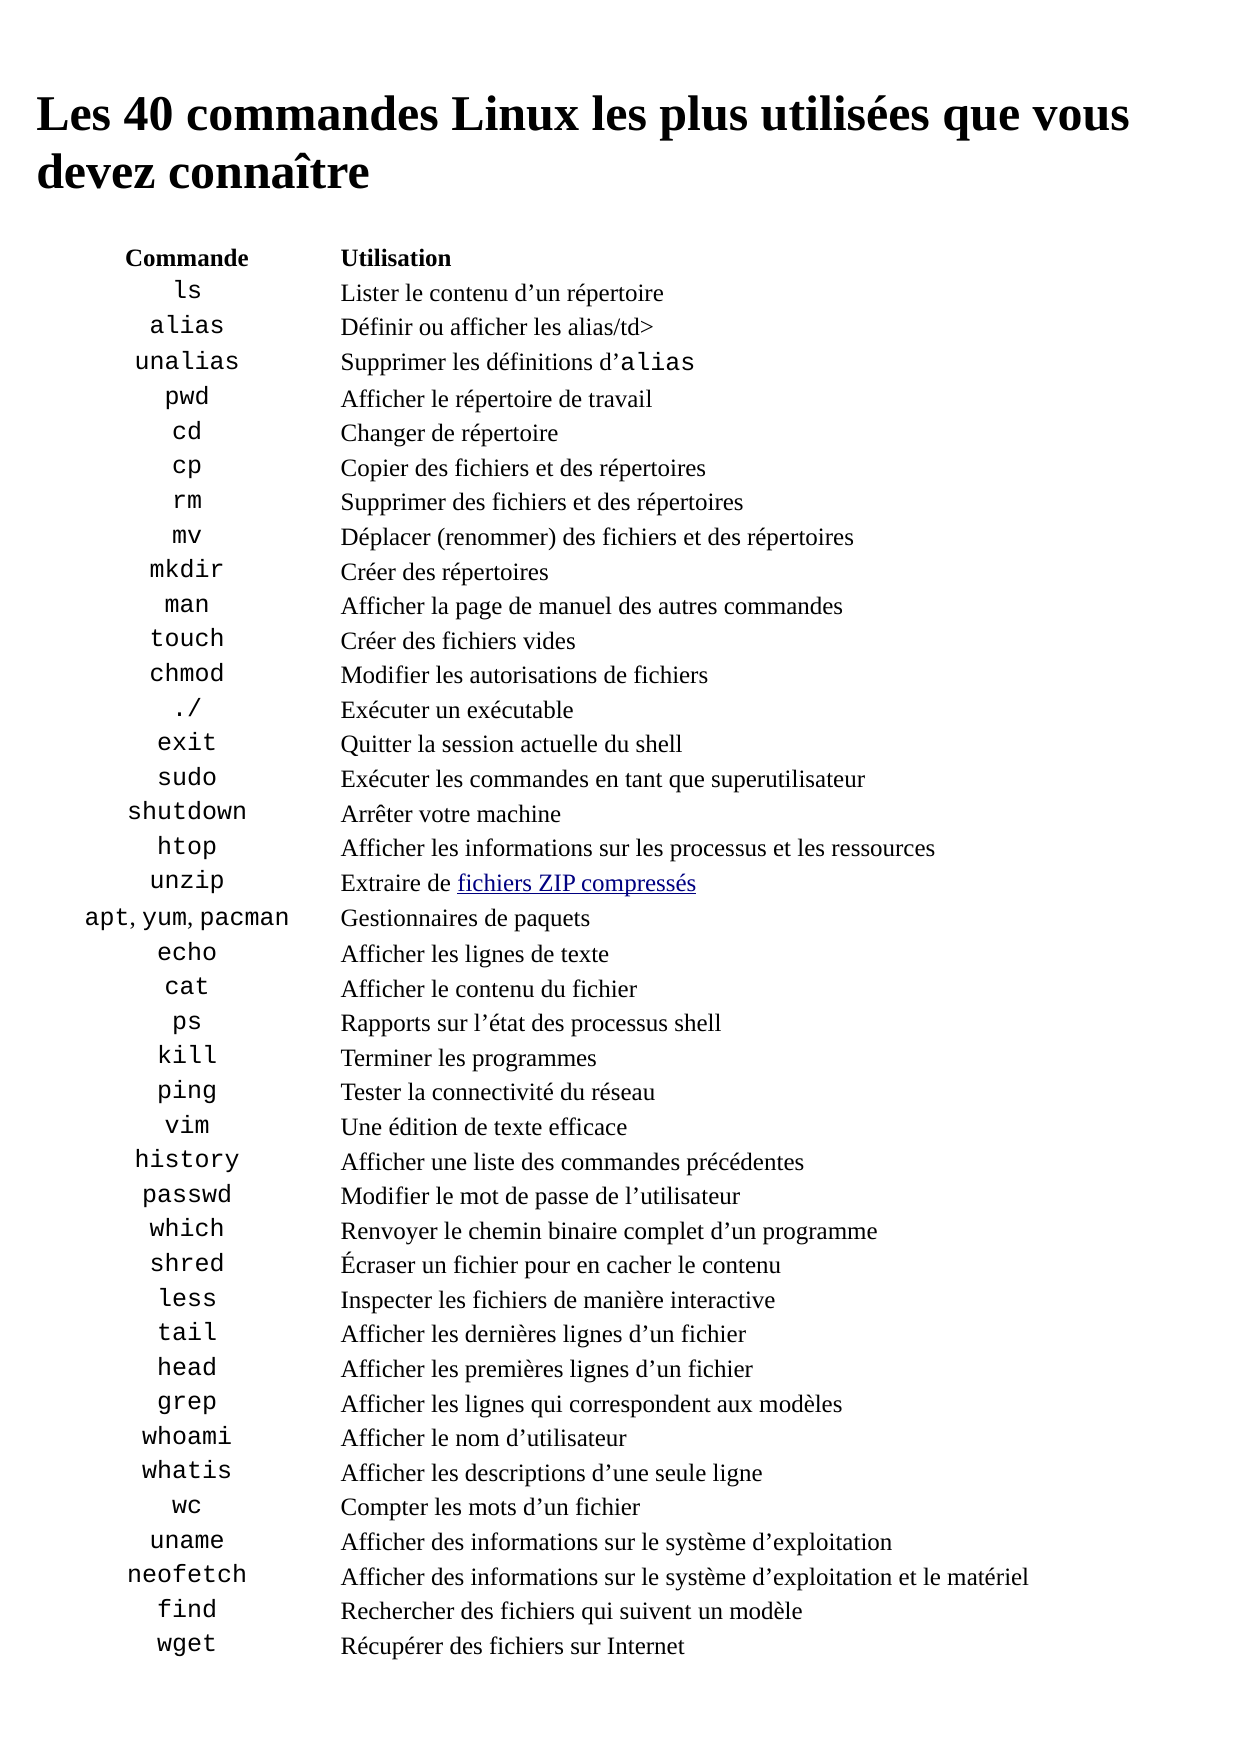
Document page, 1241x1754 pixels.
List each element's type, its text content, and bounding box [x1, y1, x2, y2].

table_cell Exécuter les commandes en tant que superutilisateur [338, 761, 1194, 796]
table_cell shutdown [36, 796, 337, 830]
table_cell history [36, 1144, 337, 1178]
table_cell Rechercher des fichiers qui suivent un modèle [338, 1593, 1194, 1628]
table_cell touch [36, 623, 337, 657]
table_cell Afficher les lignes de texte [338, 936, 1194, 971]
table_header Utilisation [338, 240, 1194, 275]
table_cell Terminer les programmes [338, 1040, 1194, 1074]
table_cell Afficher le répertoire de travail [338, 381, 1194, 415]
table_cell Rapports sur l’état des processus shell [338, 1005, 1194, 1040]
table_cell Afficher une liste des commandes précédentes [338, 1144, 1194, 1178]
table_cell head [36, 1351, 337, 1386]
table_cell unalias [36, 344, 337, 381]
table_cell vim [36, 1109, 337, 1144]
table_cell Lister le contenu d’un répertoire [338, 275, 1194, 309]
table_cell Arrêter votre machine [338, 796, 1194, 830]
table_cell shred [36, 1248, 337, 1282]
table_cell rm [36, 485, 337, 519]
table_cell Afficher le nom d’utilisateur [338, 1420, 1194, 1455]
table_cell ./ [36, 692, 337, 727]
table_cell whatis [36, 1455, 337, 1489]
table_cell grep [36, 1386, 337, 1420]
table_cell Définir ou afficher les alias/td> [338, 310, 1194, 344]
table_cell Créer des fichiers vides [338, 623, 1194, 657]
table_cell mv [36, 519, 337, 554]
table_cell Afficher le contenu du fichier [338, 971, 1194, 1005]
table_cell cd [36, 415, 337, 450]
table_cell Afficher les dernières lignes d’un fichier [338, 1317, 1194, 1351]
table_cell Écraser un fichier pour en cacher le contenu [338, 1248, 1194, 1282]
table_cell Quitter la session actuelle du shell [338, 727, 1194, 761]
table_cell echo [36, 936, 337, 971]
table_cell mkdir [36, 554, 337, 588]
table_cell Afficher la page de manuel des autres commandes [338, 588, 1194, 623]
table_cell Afficher les descriptions d’une seule ligne [338, 1455, 1194, 1489]
table_cell which [36, 1213, 337, 1247]
table_cell pwd [36, 381, 337, 415]
table_cell Afficher les informations sur les processus et les ressources [338, 830, 1194, 865]
table_cell Supprimer des fichiers et des répertoires [338, 485, 1194, 519]
table_cell man [36, 588, 337, 623]
table_cell Récupérer des fichiers sur Internet [338, 1628, 1194, 1662]
table_cell apt, yum, pacman [36, 900, 337, 936]
table_cell tail [36, 1317, 337, 1351]
subtitle Les 40 commandes Linux les plus utilisées que vous devez connaître [36, 84, 1223, 199]
table_cell wget [36, 1628, 337, 1662]
table_cell Gestionnaires de paquets [338, 900, 1194, 936]
table_cell chmod [36, 658, 337, 692]
table_header Commande [36, 240, 337, 275]
table_cell Renvoyer le chemin binaire complet d’un programme [338, 1213, 1194, 1247]
table_cell Une édition de texte efficace [338, 1109, 1194, 1144]
table_cell Déplacer (renommer) des fichiers et des répertoires [338, 519, 1194, 554]
table_cell wc [36, 1490, 337, 1524]
table_cell kill [36, 1040, 337, 1074]
table_cell find [36, 1593, 337, 1628]
table_cell htop [36, 830, 337, 865]
table_cell Afficher les premières lignes d’un fichier [338, 1351, 1194, 1386]
table_cell Inspecter les fichiers de manière interactive [338, 1282, 1194, 1317]
table_cell unzip [36, 865, 337, 899]
table_cell Exécuter un exécutable [338, 692, 1194, 727]
table_cell uname [36, 1524, 337, 1559]
table_cell passwd [36, 1178, 337, 1213]
table_cell Copier des fichiers et des répertoires [338, 450, 1194, 484]
table_cell ls [36, 275, 337, 309]
table_cell Tester la connectivité du réseau [338, 1075, 1194, 1109]
table_cell Supprimer les définitions d’alias [338, 344, 1194, 381]
table_cell ps [36, 1005, 337, 1040]
table_cell less [36, 1282, 337, 1317]
table_cell Modifier les autorisations de fichiers [338, 658, 1194, 692]
table_cell cp [36, 450, 337, 484]
table_cell cat [36, 971, 337, 1005]
table_cell whoami [36, 1420, 337, 1455]
table_cell Changer de répertoire [338, 415, 1194, 450]
table_cell Afficher les lignes qui correspondent aux modèles [338, 1386, 1194, 1420]
table_cell Créer des répertoires [338, 554, 1194, 588]
table_cell Modifier le mot de passe de l’utilisateur [338, 1178, 1194, 1213]
table_cell Compter les mots d’un fichier [338, 1490, 1194, 1524]
table_cell neofetch [36, 1559, 337, 1593]
table_cell exit [36, 727, 337, 761]
table_cell alias [36, 310, 337, 344]
table_cell ping [36, 1075, 337, 1109]
table_cell sudo [36, 761, 337, 796]
table_cell Afficher des informations sur le système d’exploitation et le matériel [338, 1559, 1194, 1593]
table_cell Extraire de fichiers ZIP compressés [338, 865, 1194, 899]
table_cell Afficher des informations sur le système d’exploitation [338, 1524, 1194, 1559]
